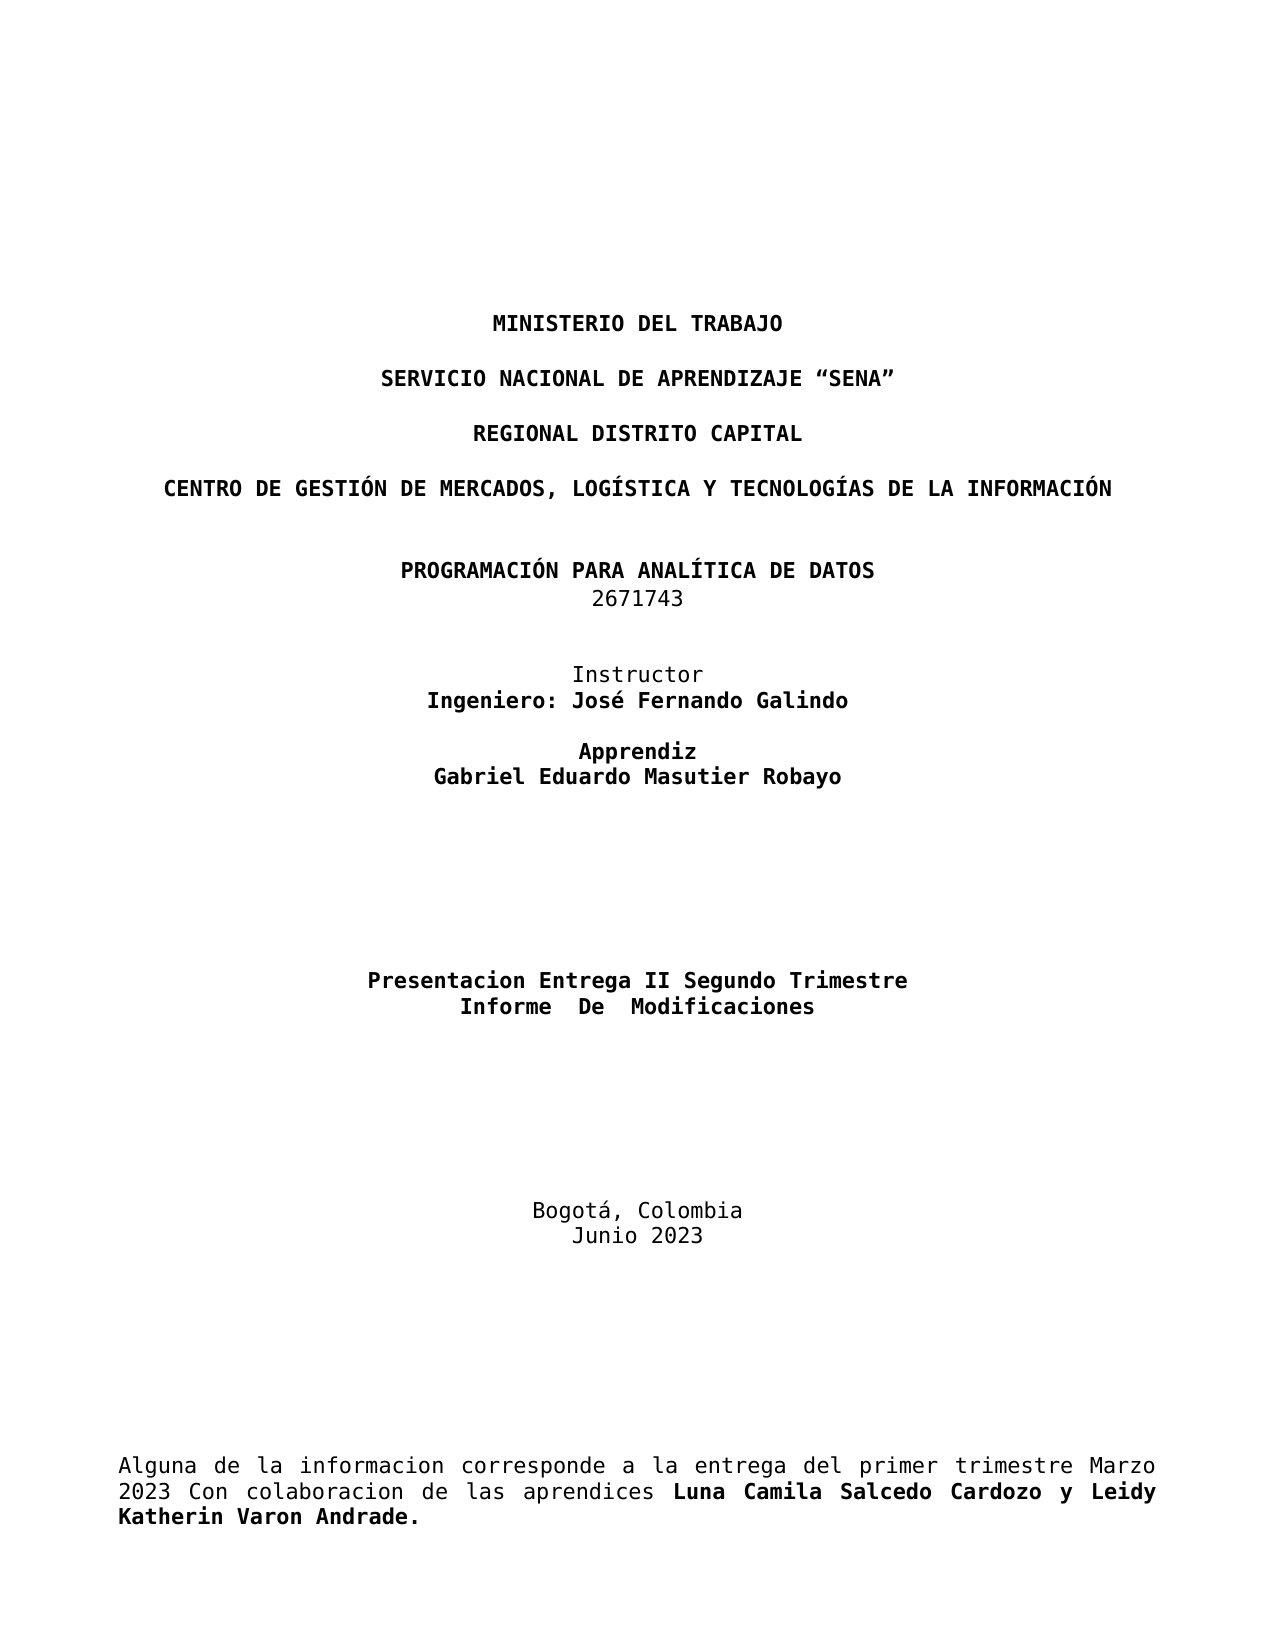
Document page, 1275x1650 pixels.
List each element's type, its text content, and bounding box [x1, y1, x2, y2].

text 2671743 [118, 586, 1157, 611]
text CENTRO DE GESTIÓN DE MERCADOS, LOGÍSTICA Y TECNOLOGÍAS DE LA INFORMACIÓN [118, 476, 1157, 501]
text Ingeniero: José Fernando Galindo [118, 688, 1157, 713]
text Alguna de la informacion corresponde a la entrega del primer trimestre Marzo 2023 Con colaboracion de las aprendices Luna Camila Salcedo Cardozo y Leidy Katherin Varon Andrade. [118, 1453, 1157, 1530]
text MINISTERIO DEL TRABAJO [118, 311, 1157, 336]
text Gabriel Eduardo Masutier Robayo [118, 764, 1157, 790]
text Instructor [118, 662, 1157, 688]
text Junio 2023 [118, 1224, 1157, 1249]
text Apprendiz [118, 739, 1157, 764]
text REGIONAL DISTRITO CAPITAL [118, 421, 1157, 446]
text SERVICIO NACIONAL DE APRENDIZAJE “SENA” [118, 366, 1157, 391]
text Bogotá, Colombia [118, 1198, 1157, 1224]
text Informe De Modificaciones [118, 994, 1157, 1019]
text Presentacion Entrega II Segundo Trimestre [118, 968, 1157, 994]
text PROGRAMACIÓN PARA ANALÍTICA DE DATOS [118, 558, 1157, 584]
